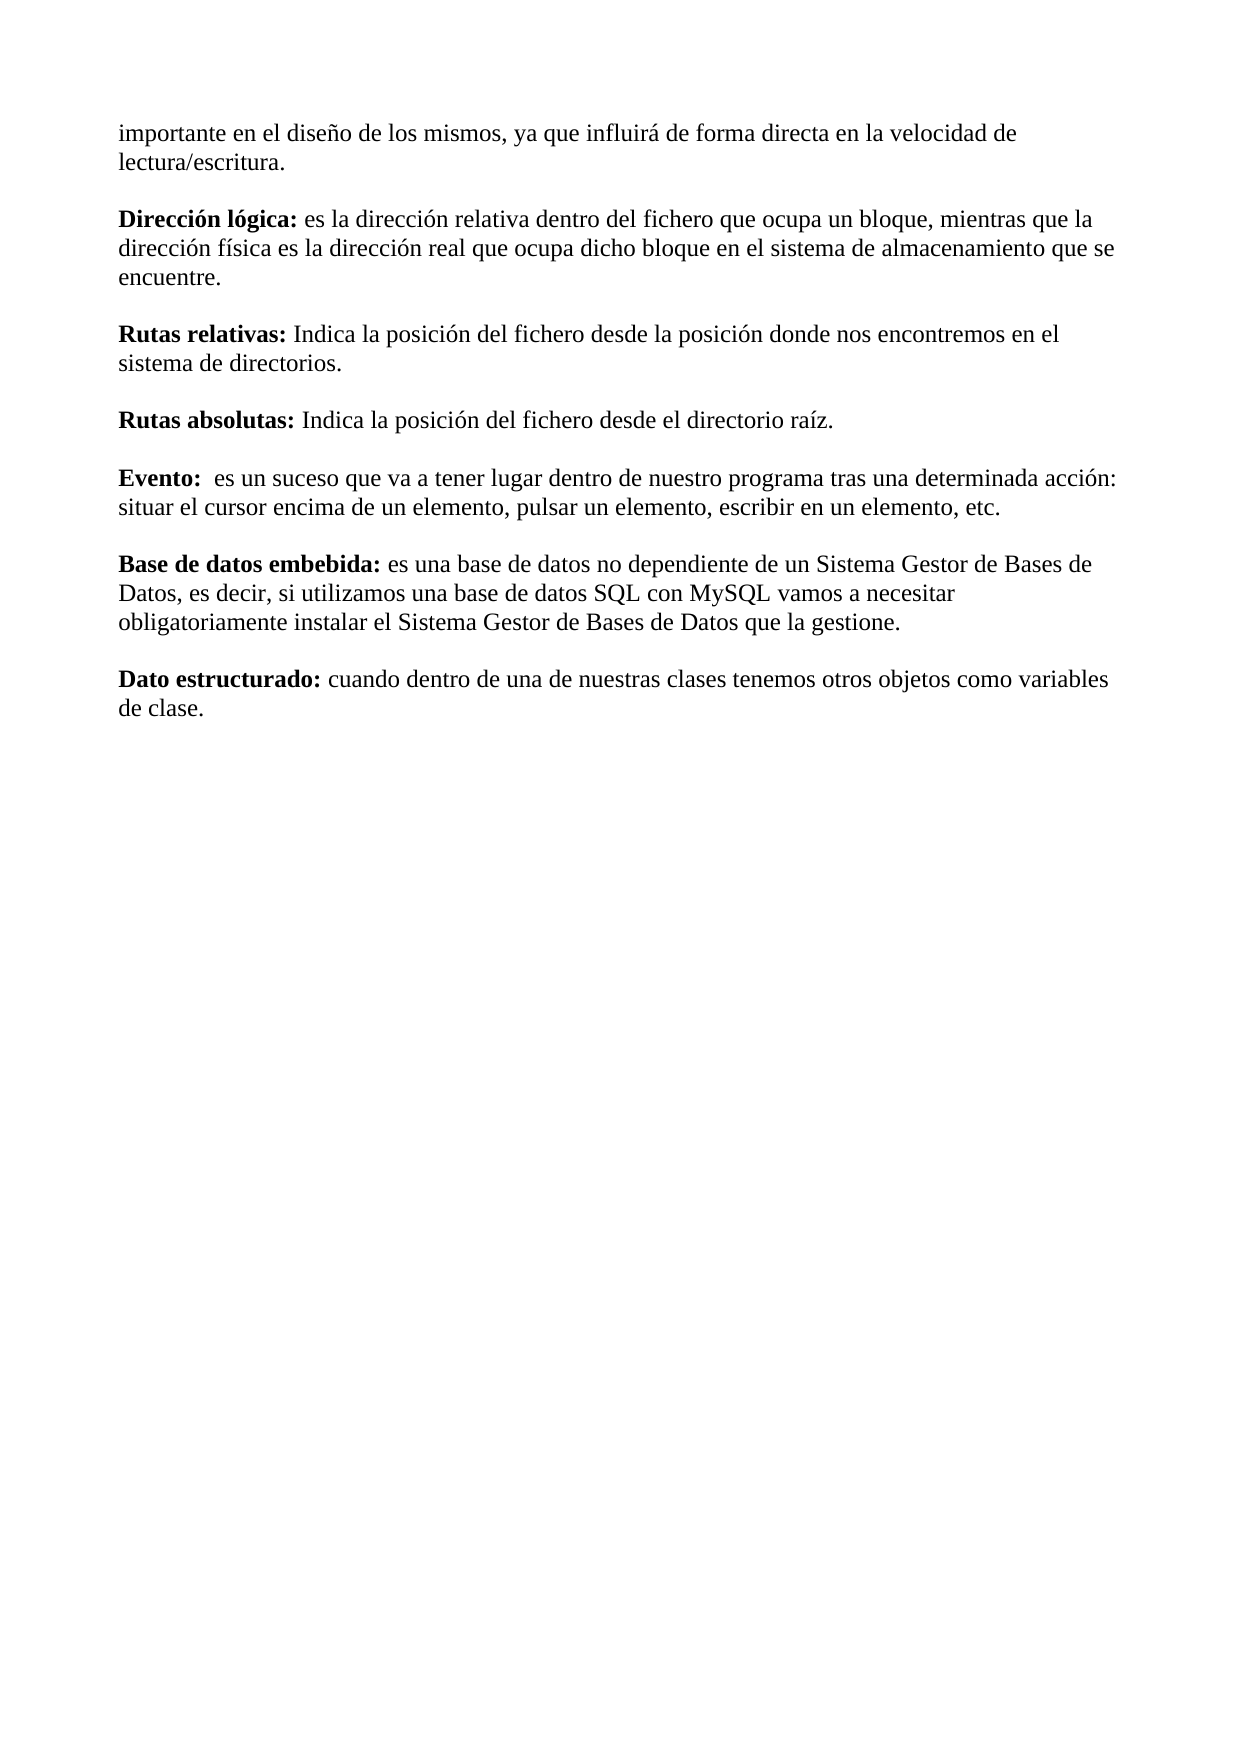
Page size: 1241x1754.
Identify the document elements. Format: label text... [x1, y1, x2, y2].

text Evento: es un suceso que va a tener lugar dentro de nuestro programa tras una determinada acción: situar el cursor encima de un elemento, pulsar un elemento, escribir en un elemento, etc. [118, 463, 1123, 521]
text Dirección lógica: es la dirección relativa dentro del fichero que ocupa un bloque, mientras que la dirección física es la dirección real que ocupa dicho bloque en el sistema de almacenamiento que se encuentre. [118, 204, 1123, 291]
text Rutas absolutas: Indica la posición del fichero desde el directorio raíz. [118, 406, 1123, 434]
text importante en el diseño de los mismos, ya que influirá de forma directa en la velocidad de lectura/escritura. [118, 118, 1123, 176]
text Rutas relativas: Indica la posición del fichero desde la posición donde nos encontremos en el sistema de directorios. [118, 319, 1123, 377]
text Dato estructurado: cuando dentro de una de nuestras clases tenemos otros objetos como variables de clase. [118, 664, 1123, 722]
text Base de datos embebida: es una base de datos no dependiente de un Sistema Gestor de Bases de Datos, es decir, si utilizamos una base de datos SQL con MySQL vamos a necesitar obligatoriamente instalar el Sistema Gestor de Bases de Datos que la gestione. [118, 549, 1123, 636]
